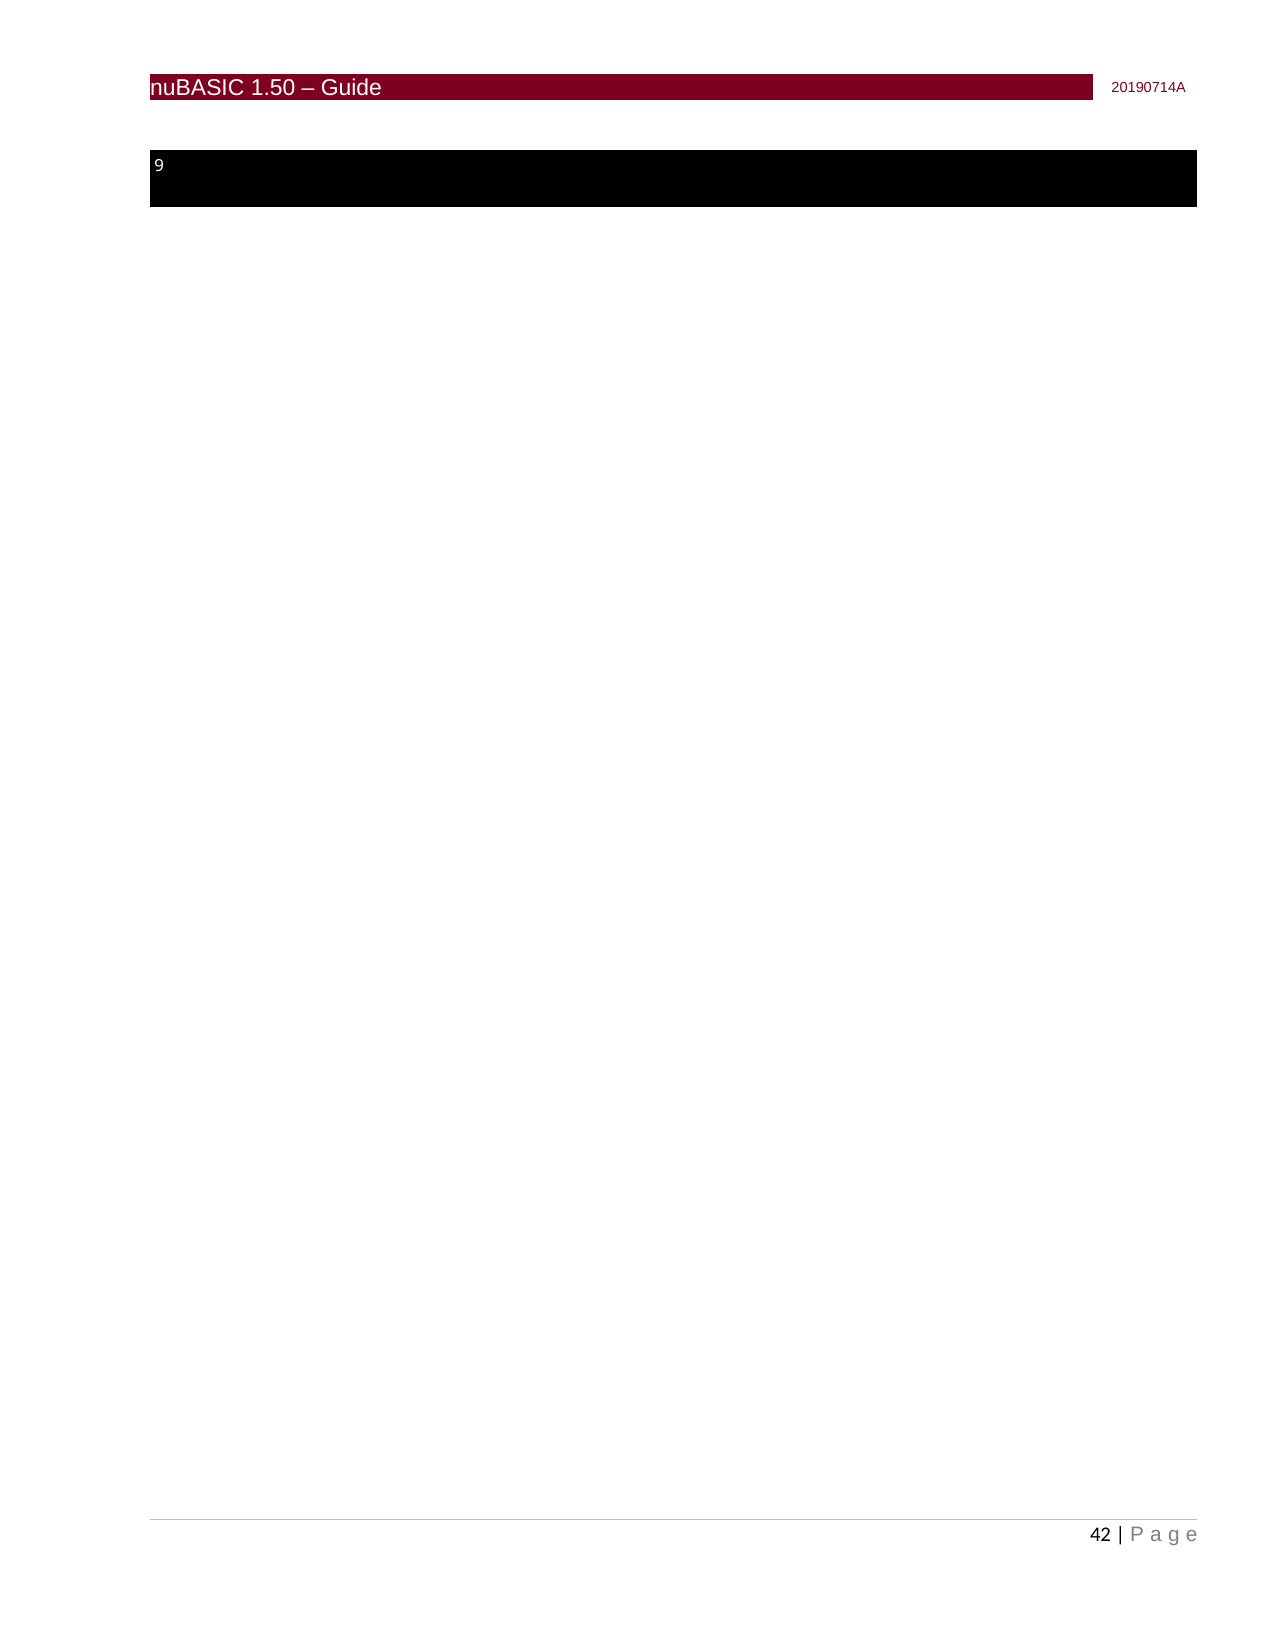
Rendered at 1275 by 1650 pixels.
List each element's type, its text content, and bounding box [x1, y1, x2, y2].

list 9 [151, 151, 1196, 176]
